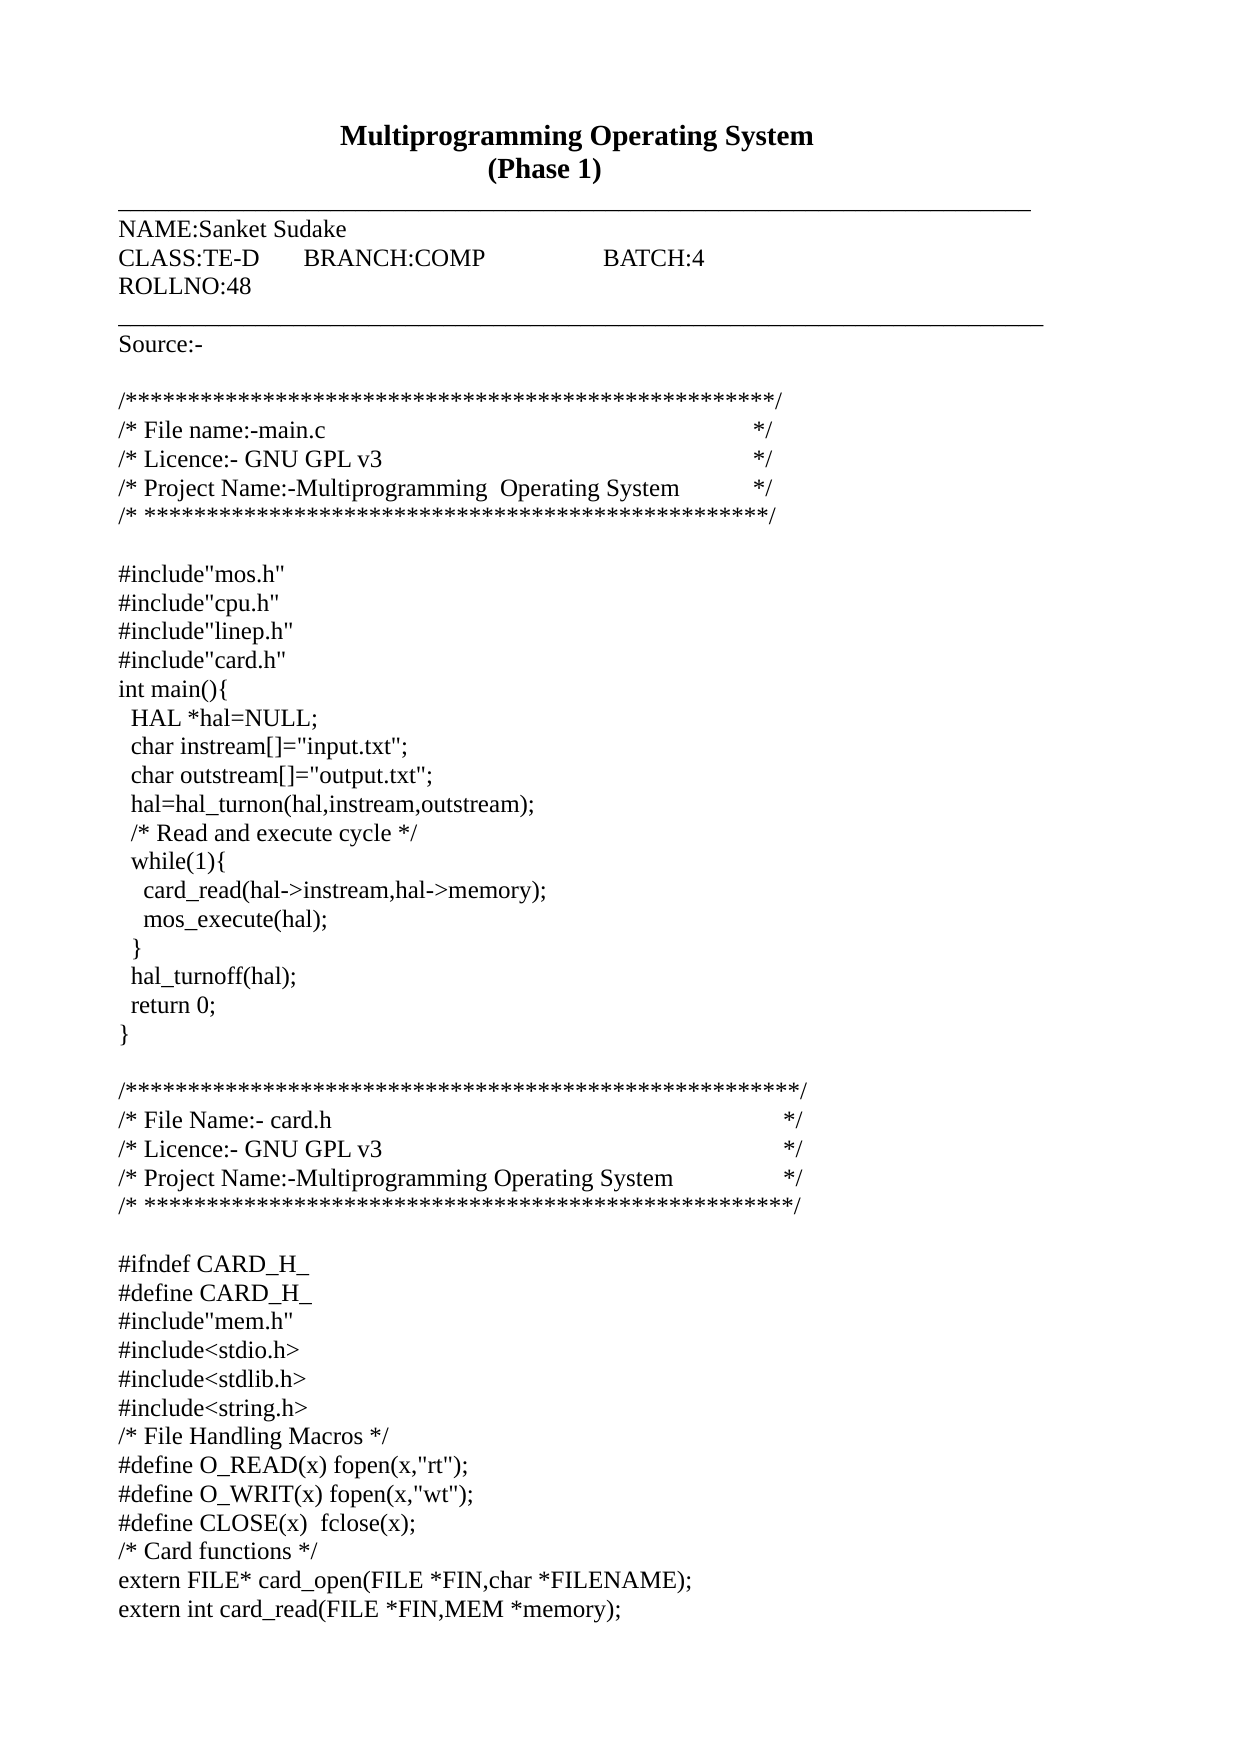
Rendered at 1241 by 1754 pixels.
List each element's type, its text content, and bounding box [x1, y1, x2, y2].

text hal_turnoff(hal); [118, 961, 1122, 990]
text /* Card functions */ [118, 1536, 1122, 1565]
text ROLLNO:48 [118, 271, 1122, 300]
text extern FILE* card_open(FILE *FIN,char *FILENAME); [118, 1565, 1122, 1594]
text } [118, 1019, 1122, 1048]
text #include"linep.h" [118, 616, 1122, 645]
text /* File Handling Macros */ [118, 1421, 1122, 1450]
text /* File name:-main.c */ [118, 415, 1122, 444]
text return 0; [118, 990, 1122, 1019]
text char instream[]="input.txt"; [118, 731, 1122, 760]
text (Phase 1) [118, 152, 1122, 185]
text #define O_WRIT(x) fopen(x,"wt"); [118, 1479, 1122, 1508]
text #include"card.h" [118, 645, 1122, 674]
text extern int card_read(FILE *FIN,MEM *memory); [118, 1594, 1122, 1623]
text HAL *hal=NULL; [118, 703, 1122, 731]
text __________________________________________________________________________ [118, 300, 1122, 329]
text /* Project Name:-Multiprogramming Operating System */ [118, 1163, 1122, 1191]
text /* **************************************************/ [118, 501, 1122, 530]
text _________________________________________________________________________ [118, 185, 1122, 214]
text #define O_READ(x) fopen(x,"rt"); [118, 1450, 1122, 1479]
text /* ****************************************************/ [118, 1191, 1122, 1220]
text Source:- [118, 329, 1122, 358]
text CLASS:TE-D BRANCH:COMP BATCH:4 [118, 243, 1122, 271]
text hal=hal_turnon(hal,instream,outstream); [118, 789, 1122, 818]
text /* File Name:- card.h */ [118, 1105, 1122, 1134]
text /* Read and execute cycle */ [118, 818, 1122, 846]
text /* Licence:- GNU GPL v3 */ [118, 444, 1122, 473]
text #include"mem.h" [118, 1306, 1122, 1335]
text #define CARD_H_ [118, 1278, 1122, 1306]
text /****************************************************/ [118, 386, 1122, 415]
text #include"cpu.h" [118, 588, 1122, 616]
text #include<string.h> [118, 1393, 1122, 1421]
text int main(){ [118, 674, 1122, 703]
text #include"mos.h" [118, 559, 1122, 588]
text #include<stdio.h> [118, 1335, 1122, 1364]
text } [118, 933, 1122, 961]
text /* Licence:- GNU GPL v3 */ [118, 1134, 1122, 1163]
text while(1){ [118, 846, 1122, 875]
text NAME:Sanket Sudake [118, 214, 1122, 243]
text #ifndef CARD_H_ [118, 1249, 1122, 1278]
text #include<stdlib.h> [118, 1364, 1122, 1393]
text char outstream[]="output.txt"; [118, 760, 1122, 789]
text #define CLOSE(x) fclose(x); [118, 1508, 1122, 1536]
text /* Project Name:-Multiprogramming Operating System */ [118, 473, 1122, 501]
text card_read(hal->instream,hal->memory); [118, 875, 1122, 904]
text mos_execute(hal); [118, 904, 1122, 933]
text Multiprogramming Operating System [118, 118, 1122, 152]
text /******************************************************/ [118, 1076, 1122, 1105]
